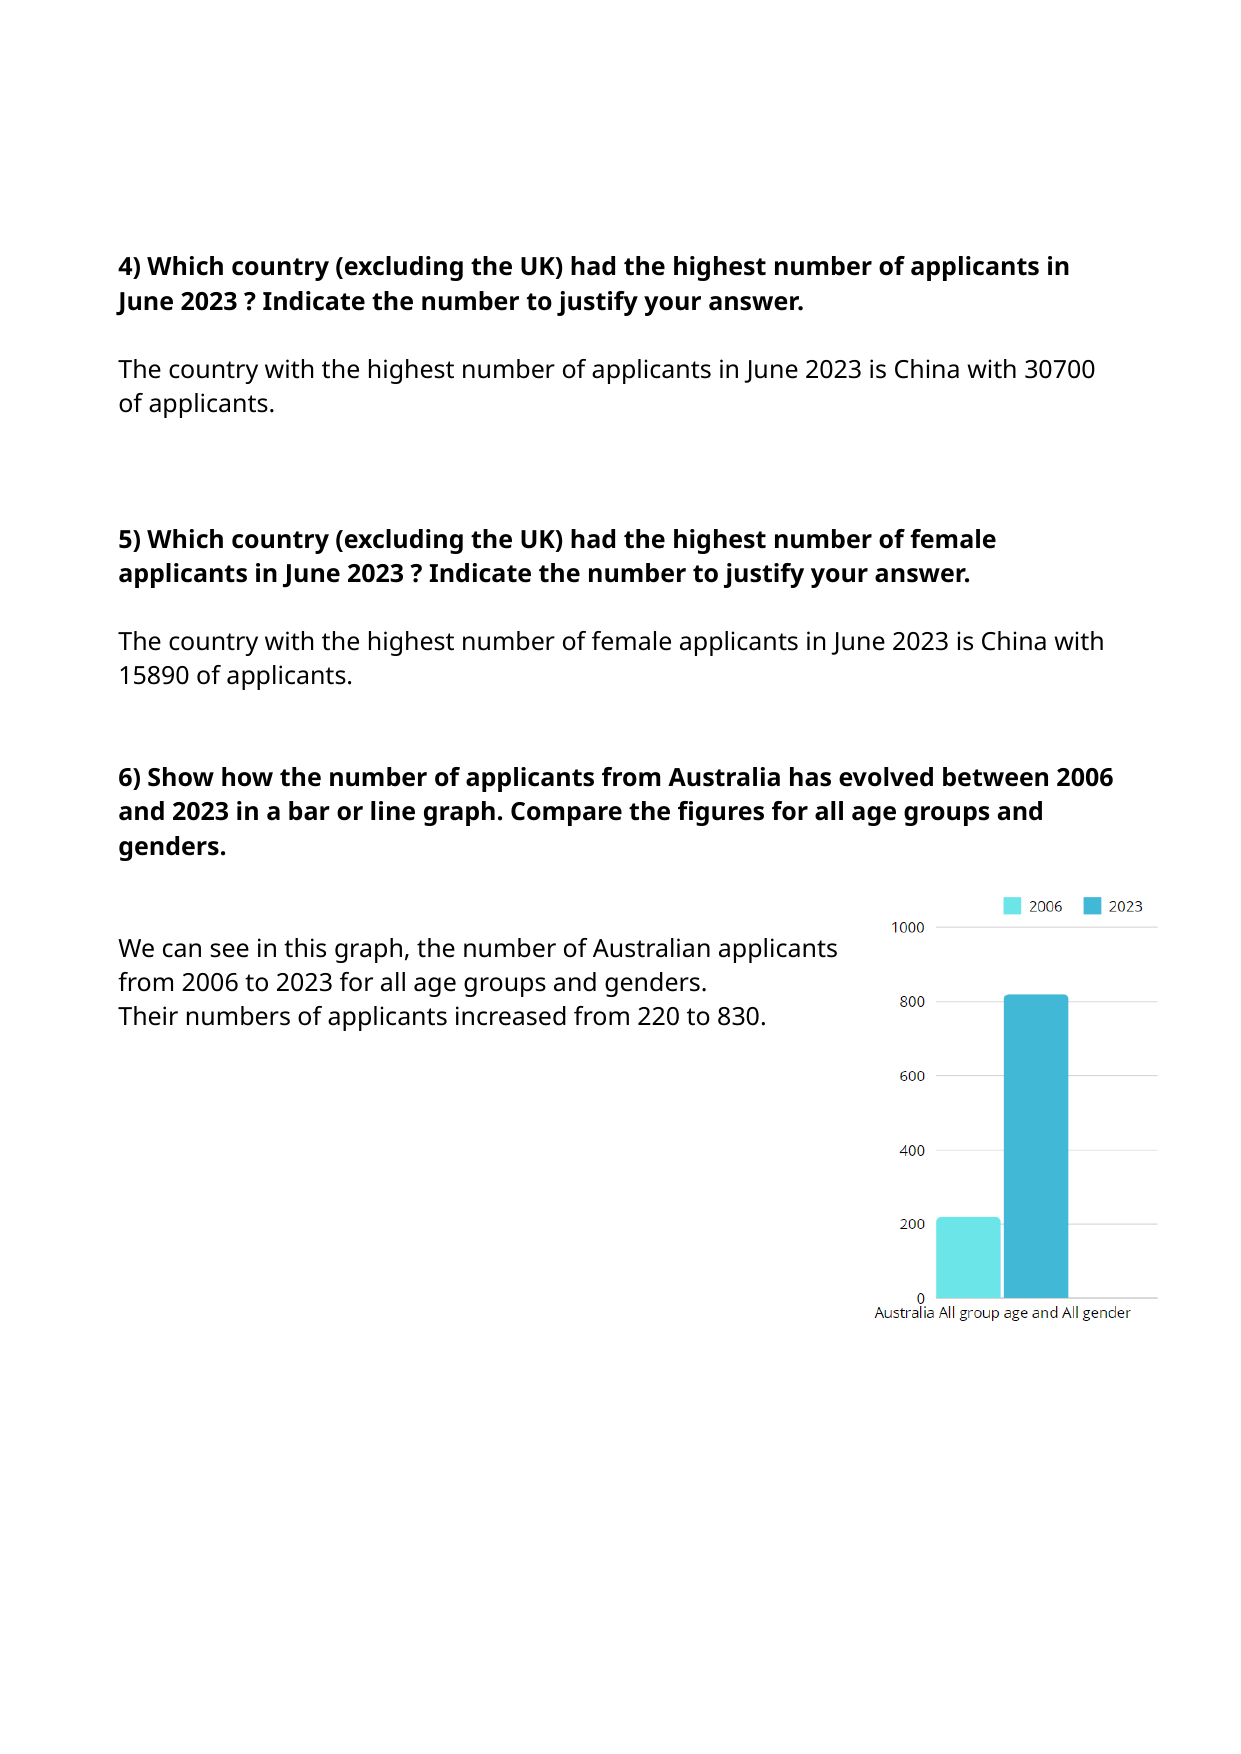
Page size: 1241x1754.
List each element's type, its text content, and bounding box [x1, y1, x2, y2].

text The country with the highest number of applicants in June 2023 is China with 30700 of applicants. [118, 351, 1122, 419]
text 4) Which country (excluding the UK) had the highest number of applicants in June 2023 ? Indicate the number to justify your answer. [118, 249, 1122, 317]
text 5) Which country (excluding the UK) had the highest number of female applicants in June 2023 ? Indicate the number to justify your answer. [118, 522, 1122, 590]
text Their numbers of applicants increased from 220 to 830. [118, 998, 871, 1032]
text The country with the highest number of female applicants in June 2023 is China with 15890 of applicants. [118, 624, 1122, 692]
text 6) Show how the number of applicants from Australia has evolved between 2006 and 2023 in a bar or line graph. Compare the figures for all age groups and genders. [118, 760, 1122, 862]
text We can see in this graph, the number of Australian applicants from 2006 to 2023 for all age groups and genders. [118, 930, 871, 998]
picture [871, 883, 1158, 1326]
